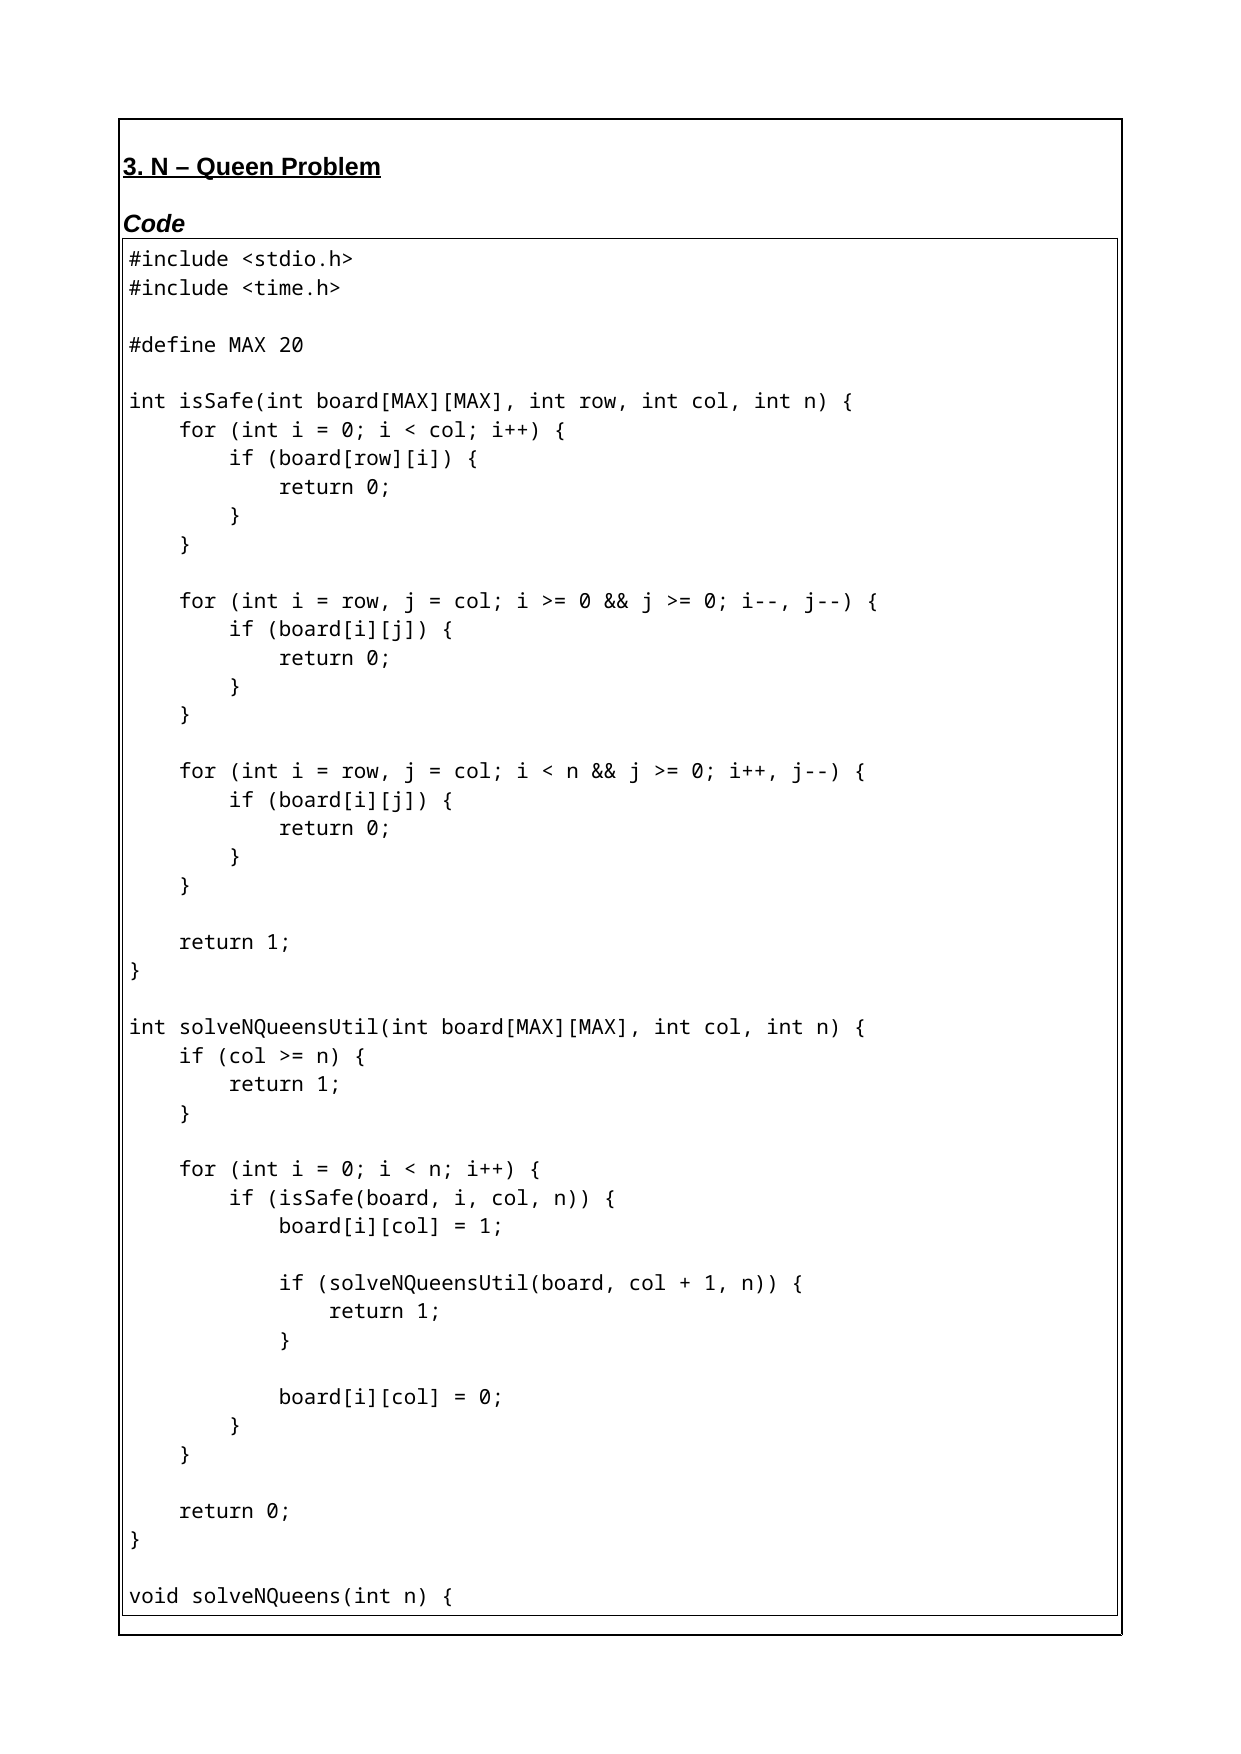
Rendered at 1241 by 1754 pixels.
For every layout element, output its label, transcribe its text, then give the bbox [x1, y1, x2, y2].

text 3. N – Queen Problem [123, 151, 1118, 180]
text Code [123, 209, 1118, 238]
table_header #include <stdio.h> #include <time.h> #define MAX 20 int isSafe(int board[MAX][MAX], int row, int col, int n) { for (int i = 0; i < col; i++) { if (board[row][i]) { return 0; } } for (int i = row, j = col; i >= 0 && j >= 0; i--, j--) { if (board[i][j]) { return 0; } } for (int i = row, j = col; i < n && j >= 0; i++, j--) { if (board[i][j]) { return 0; } } return 1; } int solveNQueensUtil(int board[MAX][MAX], int col, int n) { if (col >= n) { return 1; } for (int i = 0; i < n; i++) { if (isSafe(board, i, col, n)) { board[i][col] = 1; if (solveNQueensUtil(board, col + 1, n)) { return 1; } board[i][col] = 0; } } return 0; } void solveNQueens(int n) { [123, 239, 1117, 1615]
